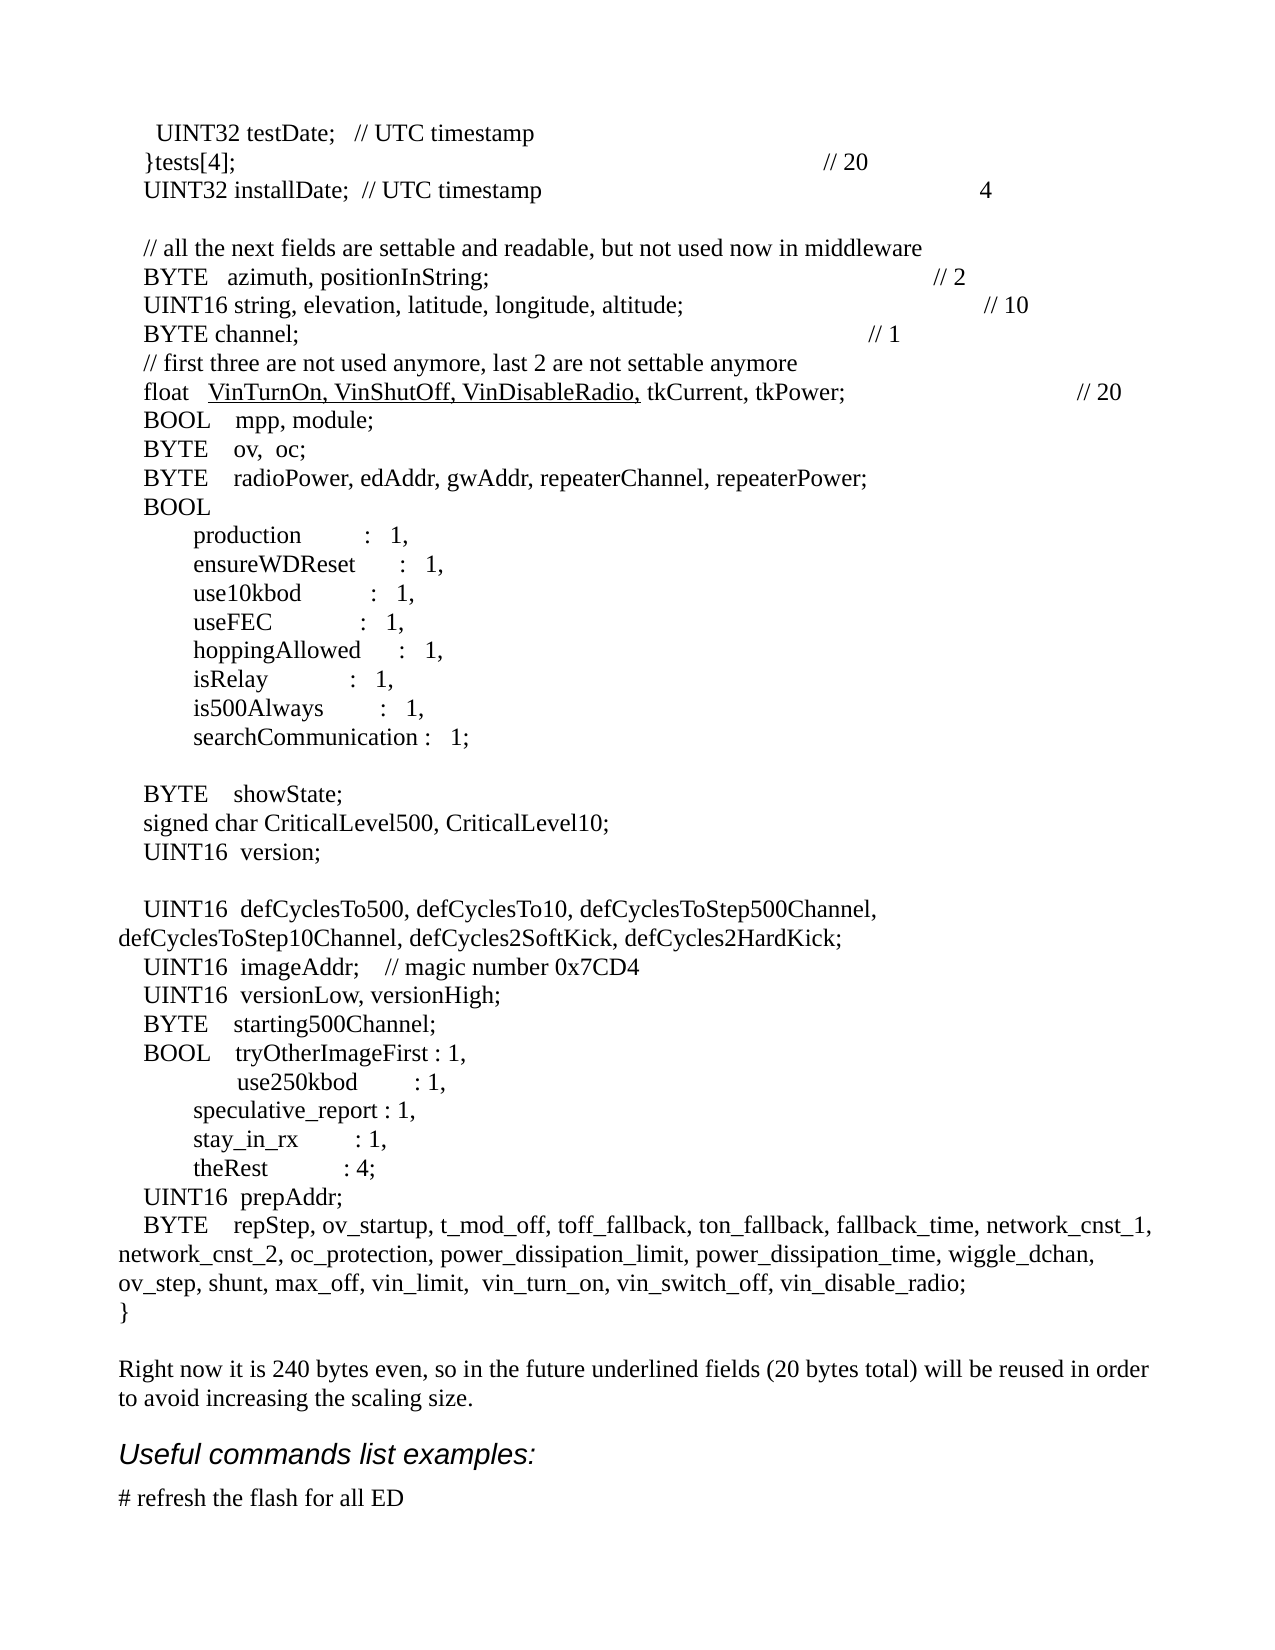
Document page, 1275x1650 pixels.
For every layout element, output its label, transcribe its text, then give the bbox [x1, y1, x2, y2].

text BYTE azimuth, positionInString; // 2 [118, 262, 1157, 291]
text speculative_report : 1, [118, 1096, 1157, 1124]
text hoppingAllowed : 1, [118, 636, 1157, 664]
text } [118, 1297, 1157, 1326]
text useFEC : 1, [118, 607, 1157, 636]
text // first three are not used anymore, last 2 are not settable anymore [118, 348, 1157, 377]
text float VinTurnOn, VinShutOff, VinDisableRadio, tkCurrent, tkPower; // 20 [118, 377, 1157, 406]
text BYTE repStep, ov_startup, t_mod_off, toff_fallback, ton_fallback, fallback_time, network_cnst_1, network_cnst_2, oc_protection, power_dissipation_limit, power_dissipation_time, wiggle_dchan, ov_step, shunt, max_off, vin_limit, vin_turn_on, vin_switch_off, vin_disable_radio; [118, 1211, 1157, 1297]
text BYTE starting500Channel; [118, 1009, 1157, 1038]
text # refresh the flash for all ED [118, 1483, 1157, 1512]
text is500Always : 1, [118, 693, 1157, 722]
text isRelay : 1, [118, 664, 1157, 693]
text UINT16 defCyclesTo500, defCyclesTo10, defCyclesToStep500Channel, defCyclesToStep10Channel, defCycles2SoftKick, defCycles2HardKick; [118, 894, 1157, 952]
text Right now it is 240 bytes even, so in the future underlined fields (20 bytes total) will be reused in order to avoid increasing the scaling size. [118, 1354, 1157, 1412]
text production : 1, [118, 521, 1157, 549]
text stay_in_rx : 1, [118, 1124, 1157, 1153]
text ensureWDReset : 1, [118, 549, 1157, 578]
text UINT16 prepAddr; [118, 1182, 1157, 1211]
text UINT16 versionLow, versionHigh; [118, 981, 1157, 1009]
subtitle Useful commands list examples: [118, 1437, 1157, 1470]
text BOOL [118, 492, 1157, 521]
text signed char CriticalLevel500, CriticalLevel10; [118, 808, 1157, 837]
text UINT32 testDate; // UTC timestamp [118, 118, 1157, 147]
text BYTE ov, oc; [118, 434, 1157, 463]
text // all the next fields are settable and readable, but not used now in middleware [118, 233, 1157, 262]
text UINT16 string, elevation, latitude, longitude, altitude; // 10 [118, 291, 1157, 319]
text BYTE showState; [118, 779, 1157, 808]
text BOOL tryOtherImageFirst : 1, [118, 1038, 1157, 1067]
text BOOL mpp, module; [118, 406, 1157, 434]
text BYTE channel; // 1 [118, 319, 1157, 348]
text UINT16 imageAddr; // magic number 0x7CD4 [118, 952, 1157, 981]
text }tests[4]; // 20 [118, 147, 1157, 176]
text UINT16 version; [118, 837, 1157, 866]
text BYTE radioPower, edAddr, gwAddr, repeaterChannel, repeaterPower; [118, 463, 1157, 492]
text theRest : 4; [118, 1153, 1157, 1182]
text use250kbod : 1, [118, 1067, 1157, 1096]
text use10kbod : 1, [118, 578, 1157, 607]
text UINT32 installDate; // UTC timestamp 4 [118, 176, 1157, 204]
text searchCommunication : 1; [118, 722, 1157, 751]
